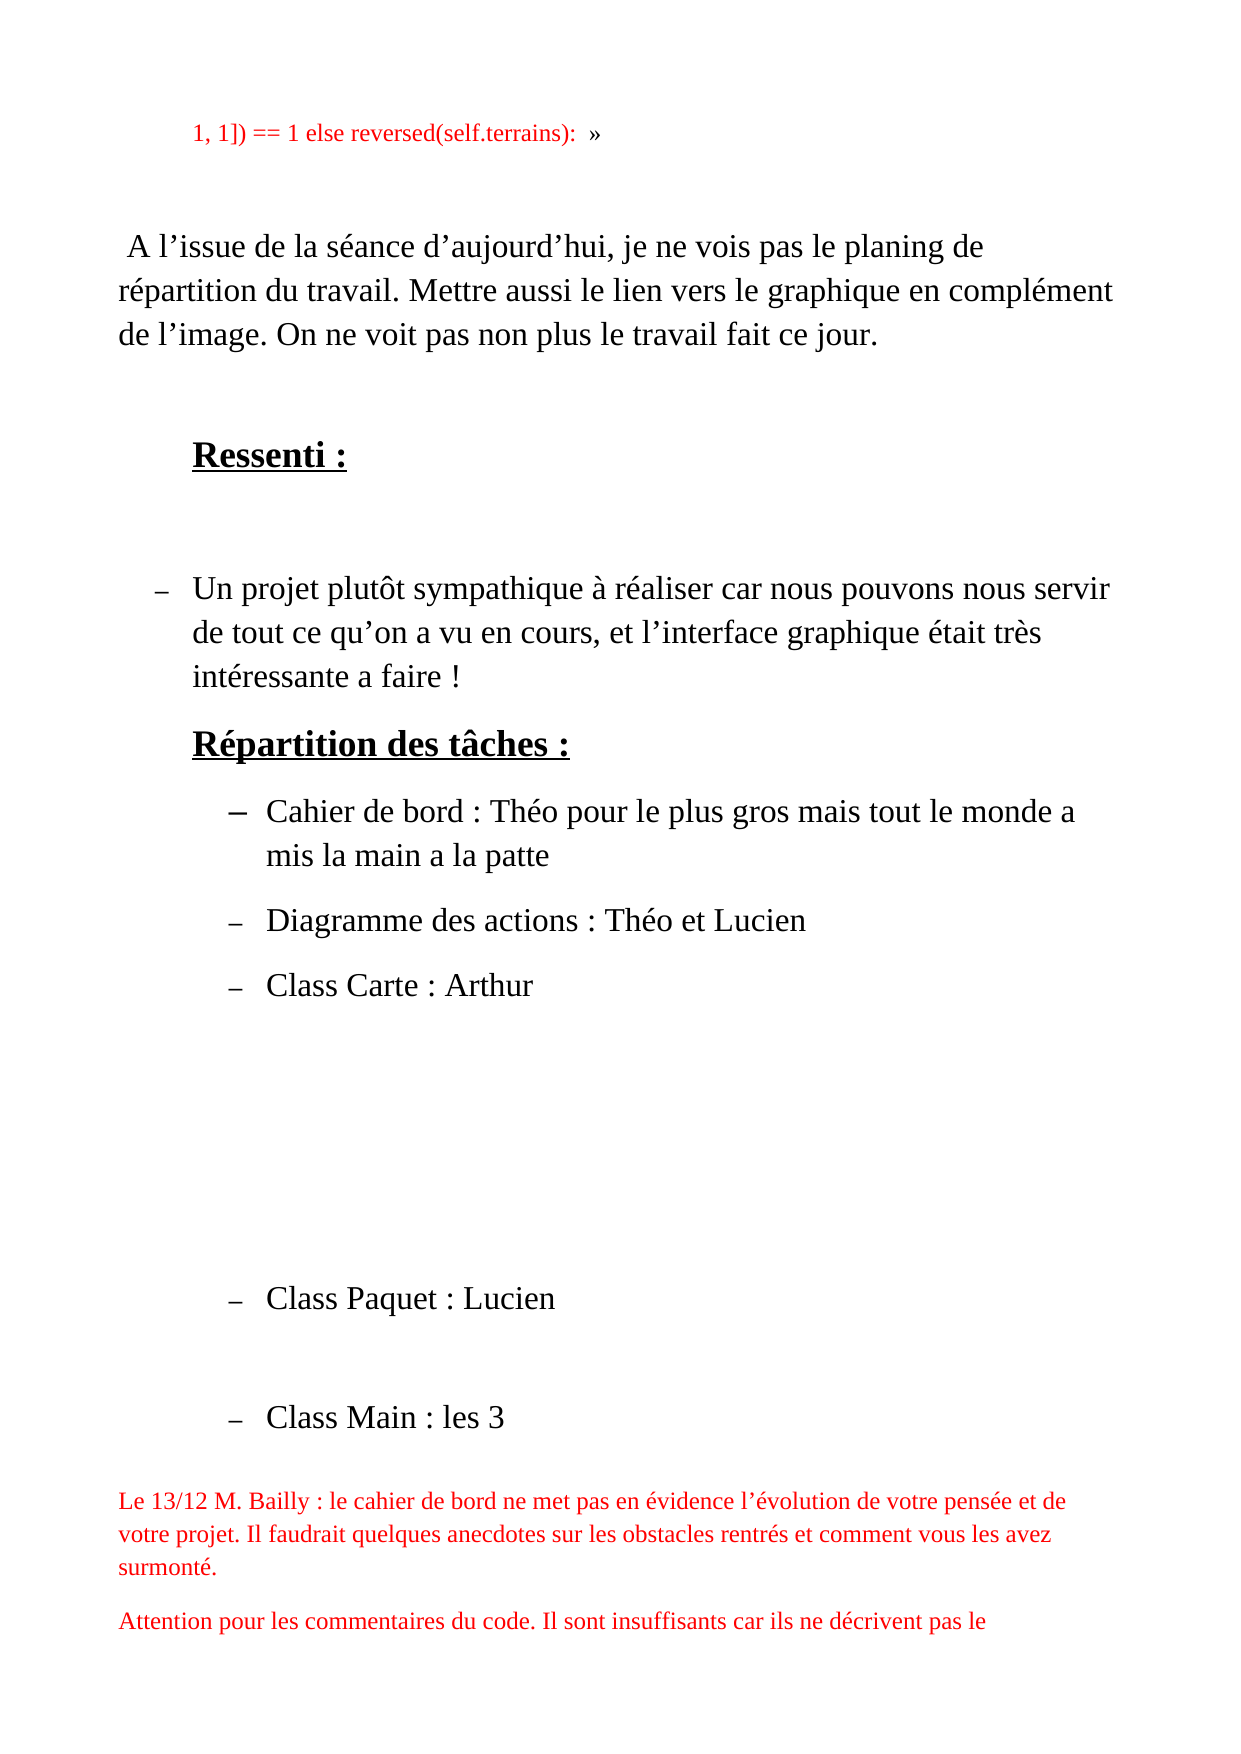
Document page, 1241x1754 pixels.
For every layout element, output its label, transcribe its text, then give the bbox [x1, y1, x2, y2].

text Répartition des tâches : [118, 721, 1122, 764]
text A l’issue de la séance d’aujourd’hui, je ne vois pas le planing de répartition du travail. Mettre aussi le lien vers le graphique en complément de l’image. On ne voit pas non plus le travail fait ce jour. [118, 226, 1122, 352]
list Un projet plutôt sympathique à réaliser car nous pouvons nous servir de tout ce qu’on a vu en cours, et l’interface graphique était très intéressante a faire ! [154, 568, 1122, 694]
text Le 13/12 M. Bailly : le cahier de bord ne met pas en évidence l’évolution de votre pensée et de votre projet. Il faudrait quelques anecdotes sur les obstacles rentrés et comment vous les avez surmonté. [118, 1486, 1122, 1581]
text Attention pour les commentaires du code. Il sont insuffisants car ils ne décrivent pas le [118, 1606, 1122, 1634]
list Diagramme des actions : Théo et Lucien [228, 901, 1122, 939]
list Cahier de bord : Théo pour le plus gros mais tout le monde a mis la main a la patte [228, 791, 1122, 874]
list Class Carte : Arthur [228, 966, 1122, 1004]
list 1, 1]) == 1 else reversed(self.terrains): » [154, 118, 1122, 147]
list Class Paquet : Lucien [228, 1278, 1122, 1317]
list Class Main : les 3 [228, 1397, 1122, 1435]
text Ressenti : [118, 433, 1122, 476]
